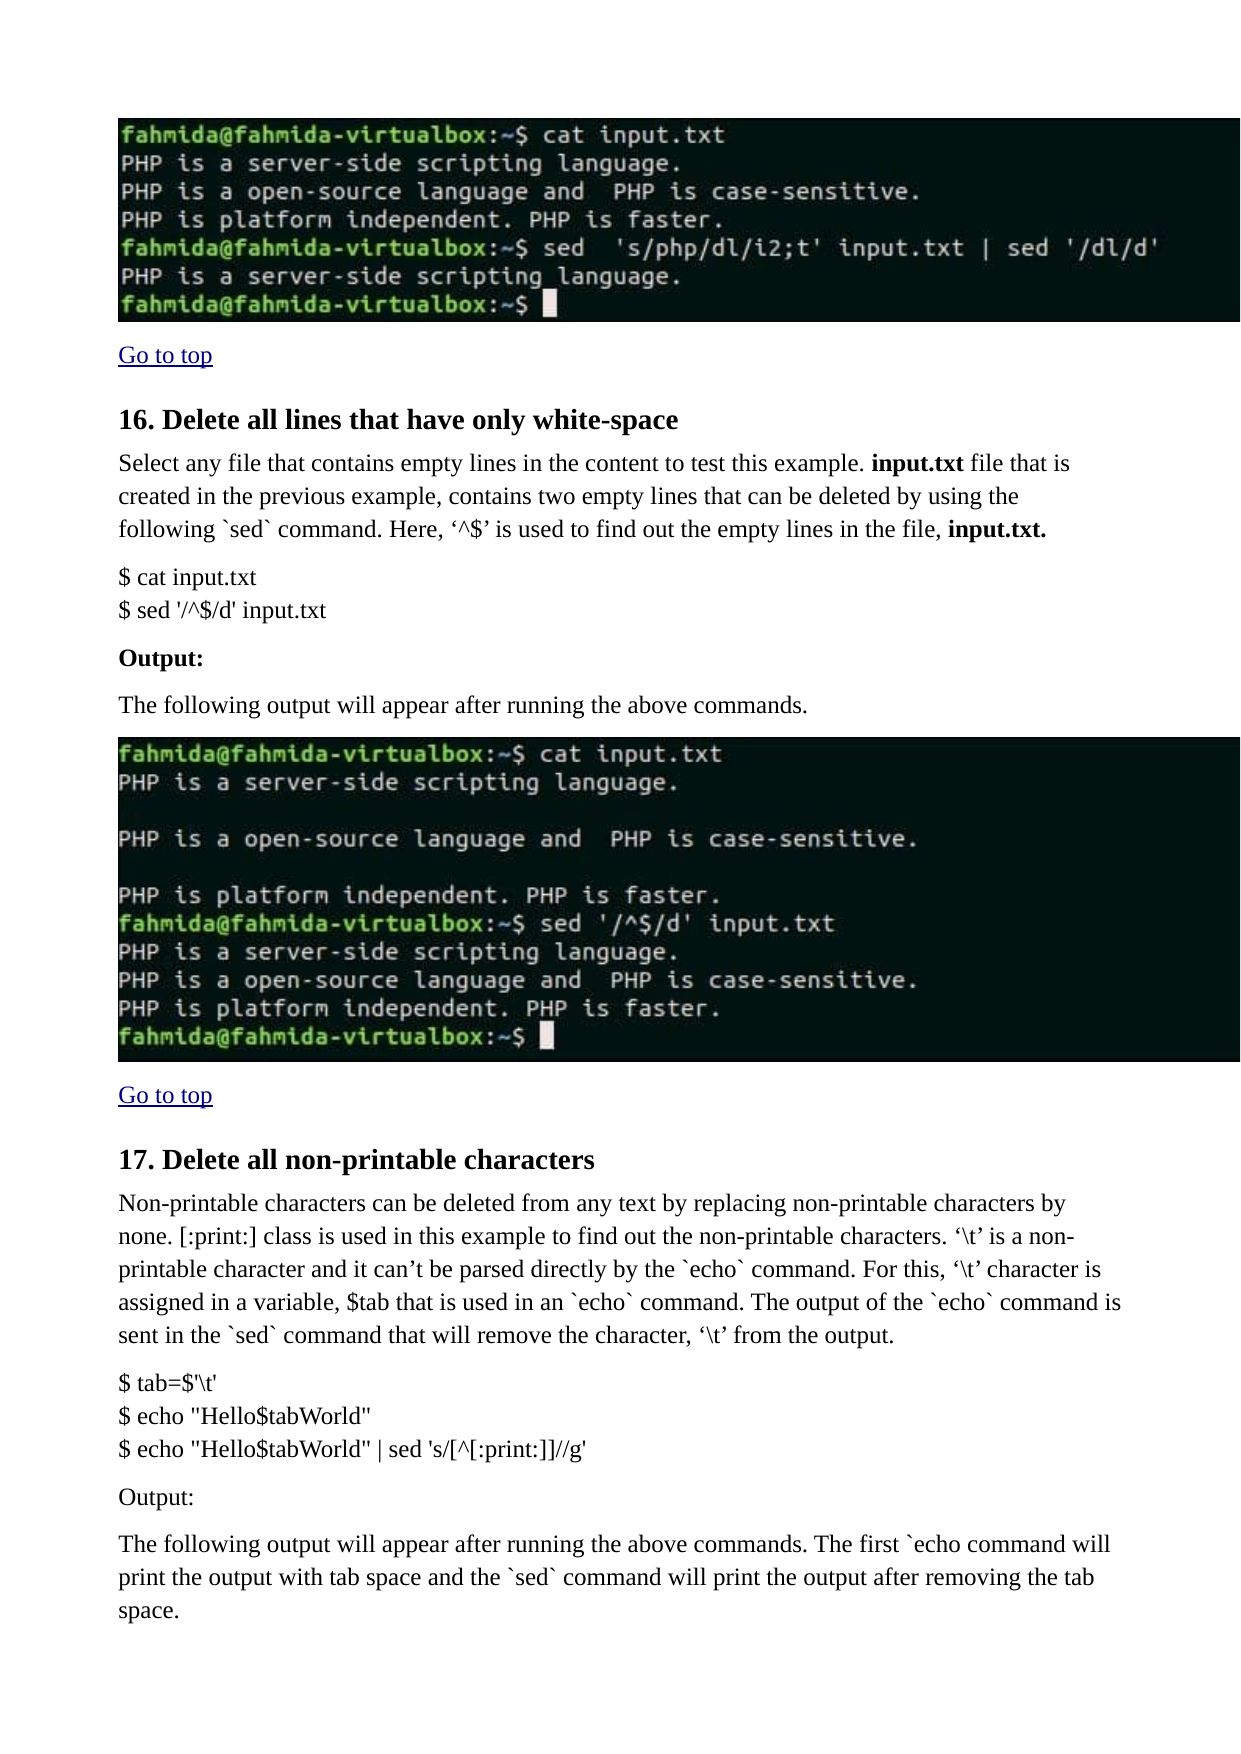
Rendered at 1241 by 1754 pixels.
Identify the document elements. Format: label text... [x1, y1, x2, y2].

text $ cat input.txt $ sed '/^$/d' input.txt [118, 562, 1122, 624]
text Go to top [118, 340, 1122, 369]
text Select any file that contains empty lines in the content to test this example. input.txt file that is created in the previous example, contains two empty lines that can be deleted by using the following `sed` command. Here, ‘^$’ is used to find out the empty lines in the file, input.txt. [118, 448, 1122, 543]
text Non-printable characters can be deleted from any text by replacing non-printable characters by none. [:print:] class is used in this example to find out the non-printable characters. ‘\t’ is a non-printable character and it can’t be parsed directly by the `echo` command. For this, ‘\t’ character is assigned in a variable, $tab that is used in an `echo` command. The output of the `echo` command is sent in the `sed` command that will remove the character, ‘\t’ from the output. [118, 1188, 1122, 1349]
text Output: [118, 1482, 1122, 1510]
picture [118, 737, 1241, 1062]
picture [118, 118, 1241, 322]
text Go to top [118, 1080, 1122, 1109]
text Output: [118, 643, 1122, 671]
subtitle 16. Delete all lines that have only white-space [118, 402, 1122, 436]
subtitle 17. Delete all non-printable characters [118, 1142, 1122, 1176]
text $ tab=$'\t' $ echo "Hello$tabWorld" $ echo "Hello$tabWorld" | sed 's/[^[:print:]]//g' [118, 1368, 1122, 1463]
text The following output will appear after running the above commands. [118, 690, 1122, 719]
text The following output will appear after running the above commands. The first `echo command will print the output with tab space and the `sed` command will print the output after removing the tab space. [118, 1529, 1122, 1624]
